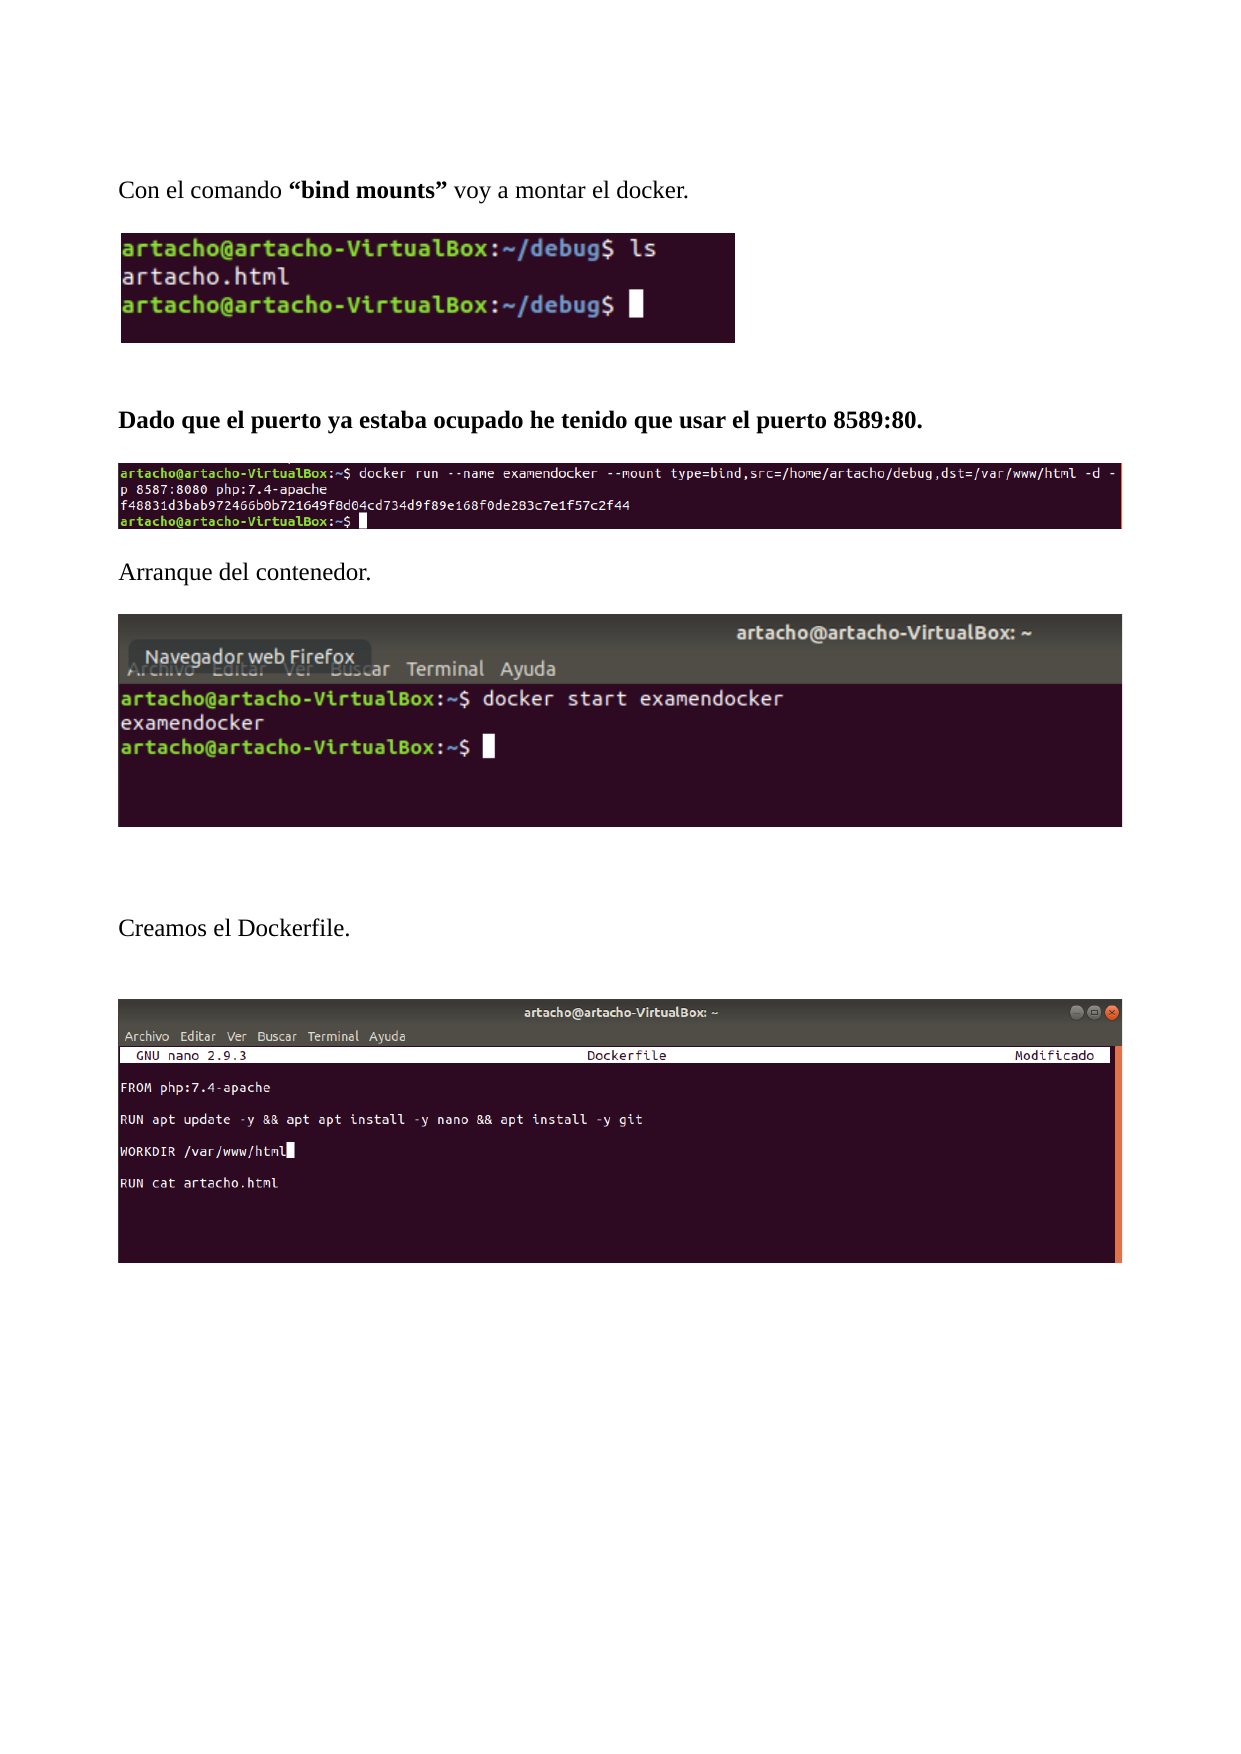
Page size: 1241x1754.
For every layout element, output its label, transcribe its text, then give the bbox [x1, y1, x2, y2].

picture [118, 614, 1123, 827]
text Arranque del contenedor. [118, 529, 1122, 586]
picture [121, 233, 735, 343]
text Creamos el Dockerfile. [118, 913, 1122, 999]
text Dado que el puerto ya estaba ocupado he tenido que usar el puerto 8589:80. [118, 262, 1122, 463]
picture [118, 463, 1123, 529]
picture [118, 999, 1123, 1263]
text Con el comando “bind mounts” voy a montar el docker. [118, 176, 1122, 204]
